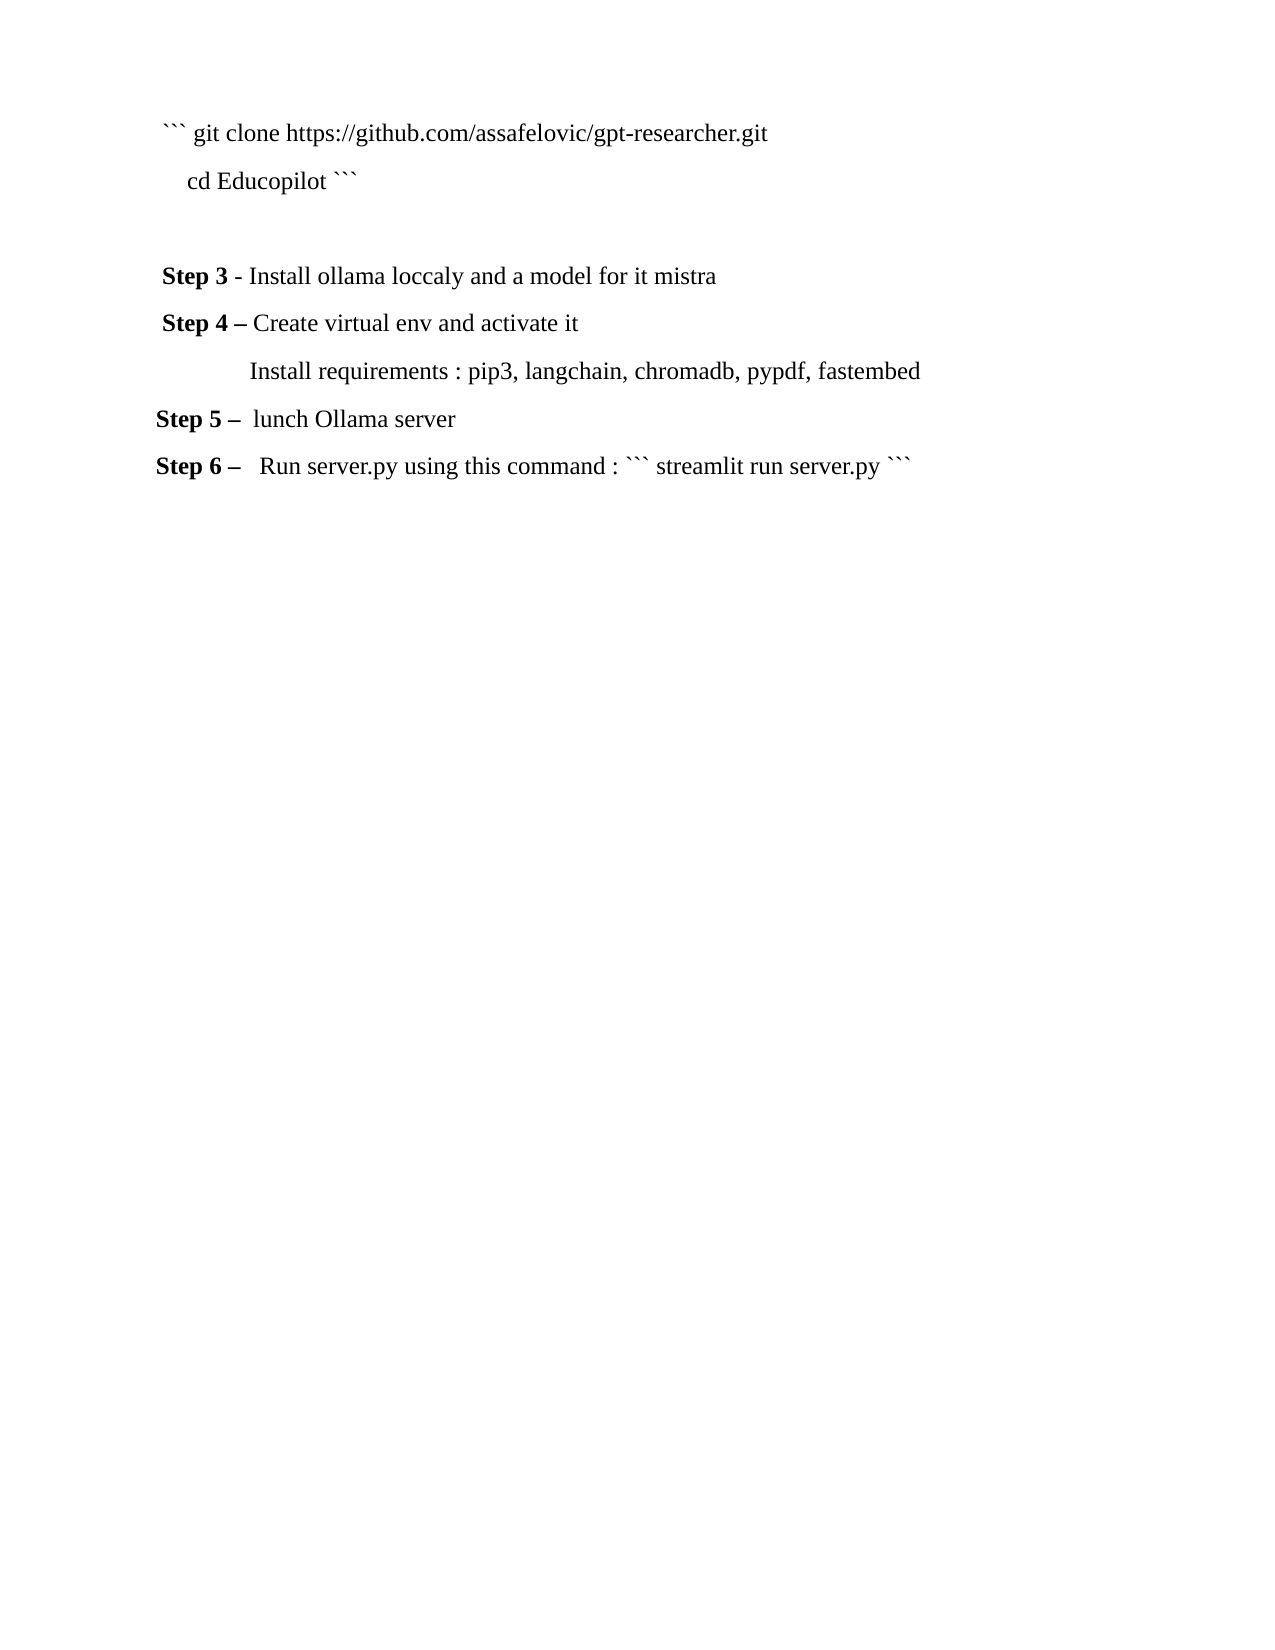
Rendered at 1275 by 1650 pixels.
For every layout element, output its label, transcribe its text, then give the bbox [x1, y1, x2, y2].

text Install requirements : pip3, langchain, chromadb, pypdf, fastembed [118, 356, 1157, 385]
text Step 4 – Create virtual env and activate it [118, 308, 1157, 337]
text Step 5 – lunch Ollama server [118, 404, 1157, 432]
text Step 3 - Install ollama loccaly and a model for it mistra [118, 261, 1157, 290]
text ``` git clone https://github.com/assafelovic/gpt-researcher.git [118, 118, 1157, 147]
text Step 6 – Run server.py using this command : ``` streamlit run server.py ``` [118, 451, 1157, 480]
text cd Educopilot ``` [118, 166, 1157, 194]
